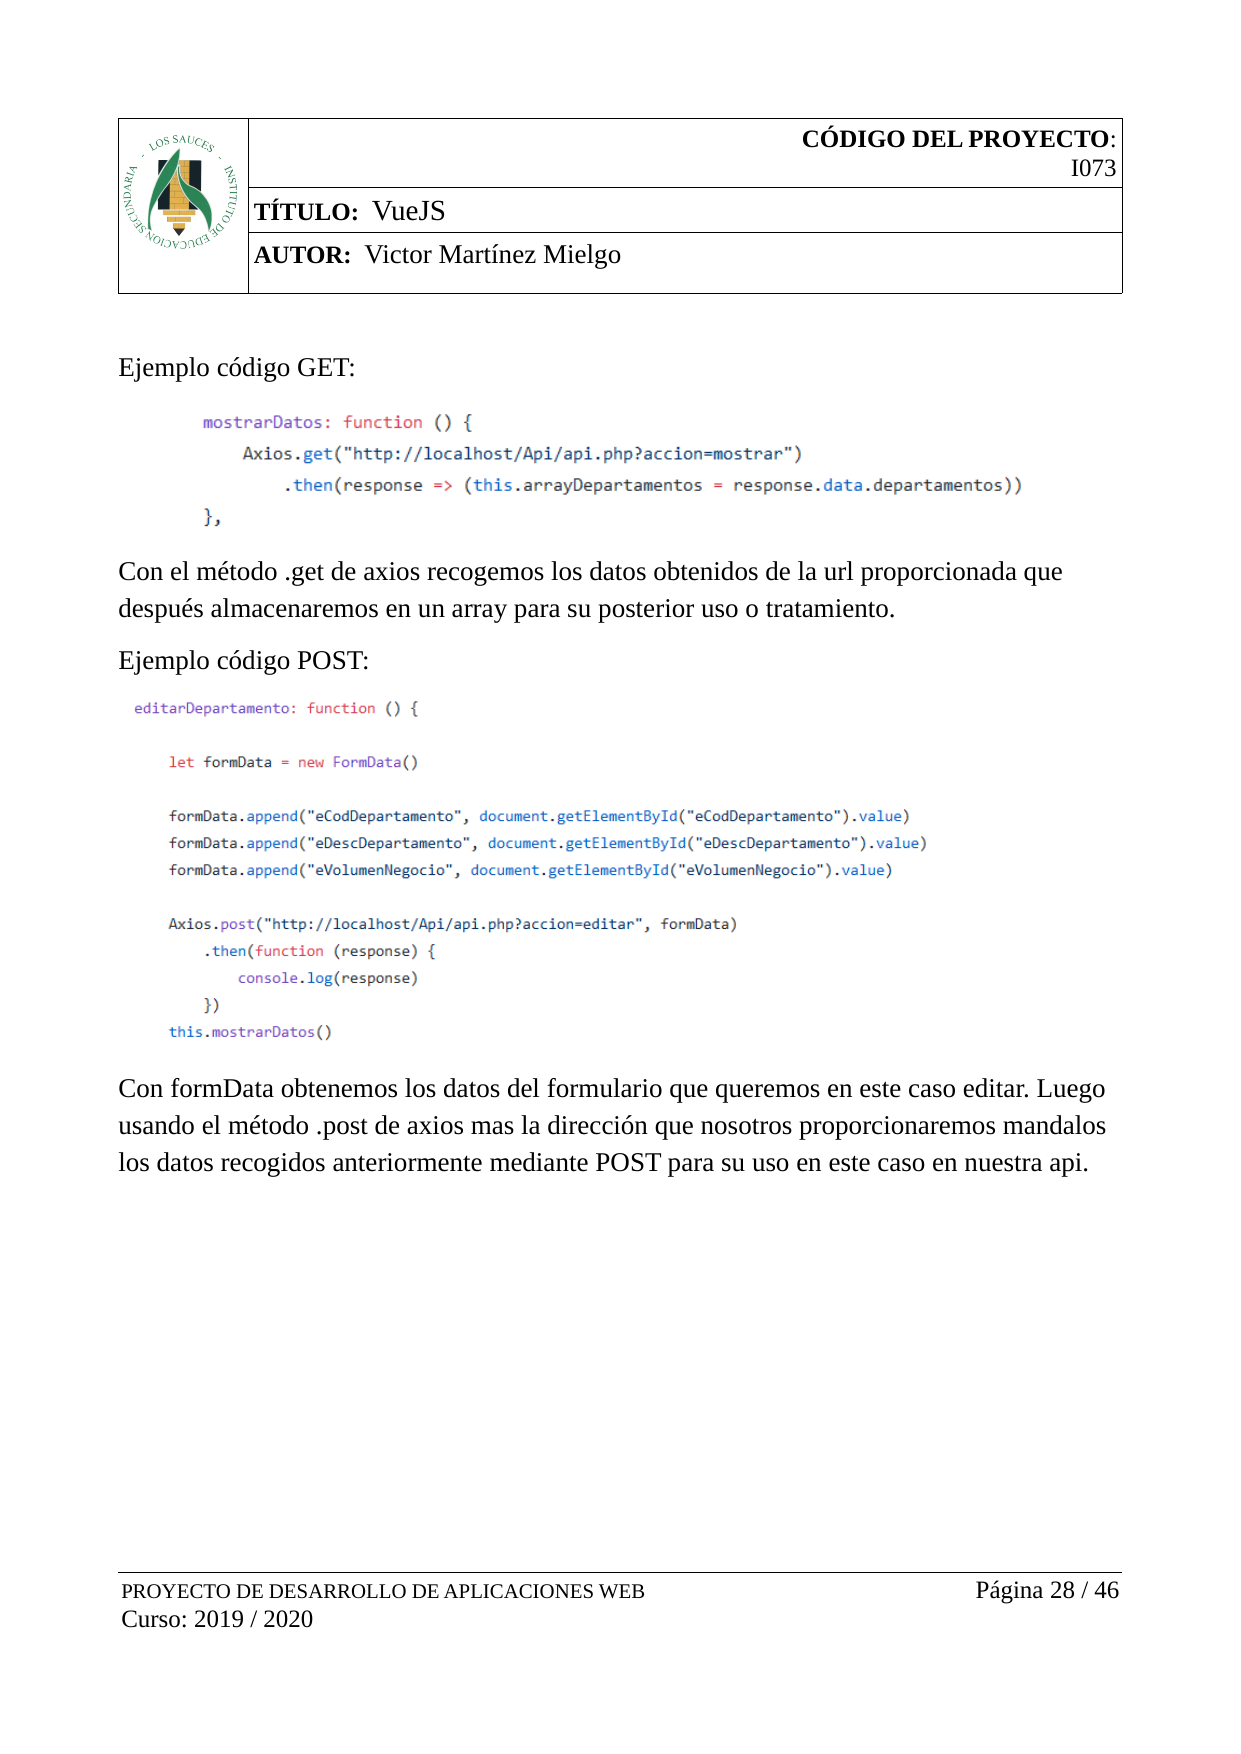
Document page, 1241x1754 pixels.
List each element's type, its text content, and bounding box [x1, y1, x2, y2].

picture [188, 403, 1052, 535]
picture [112, 123, 254, 257]
text Ejemplo código POST: [118, 644, 1122, 676]
text Con formData obtenemos los datos del formulario que queremos en este caso editar. Luego usando el método .post de axios mas la dirección que nosotros proporcionaremos mandalos los datos recogidos anteriormente mediante POST para su uso en este caso en nuestra api. [118, 1072, 1122, 1177]
text Con el método .get de axios recogemos los datos obtenidos de la url proporcionada que después almacenaremos en un array para su posterior uso o tratamiento. [118, 555, 1122, 624]
text Ejemplo código GET: [118, 351, 1122, 383]
picture [118, 696, 958, 1051]
